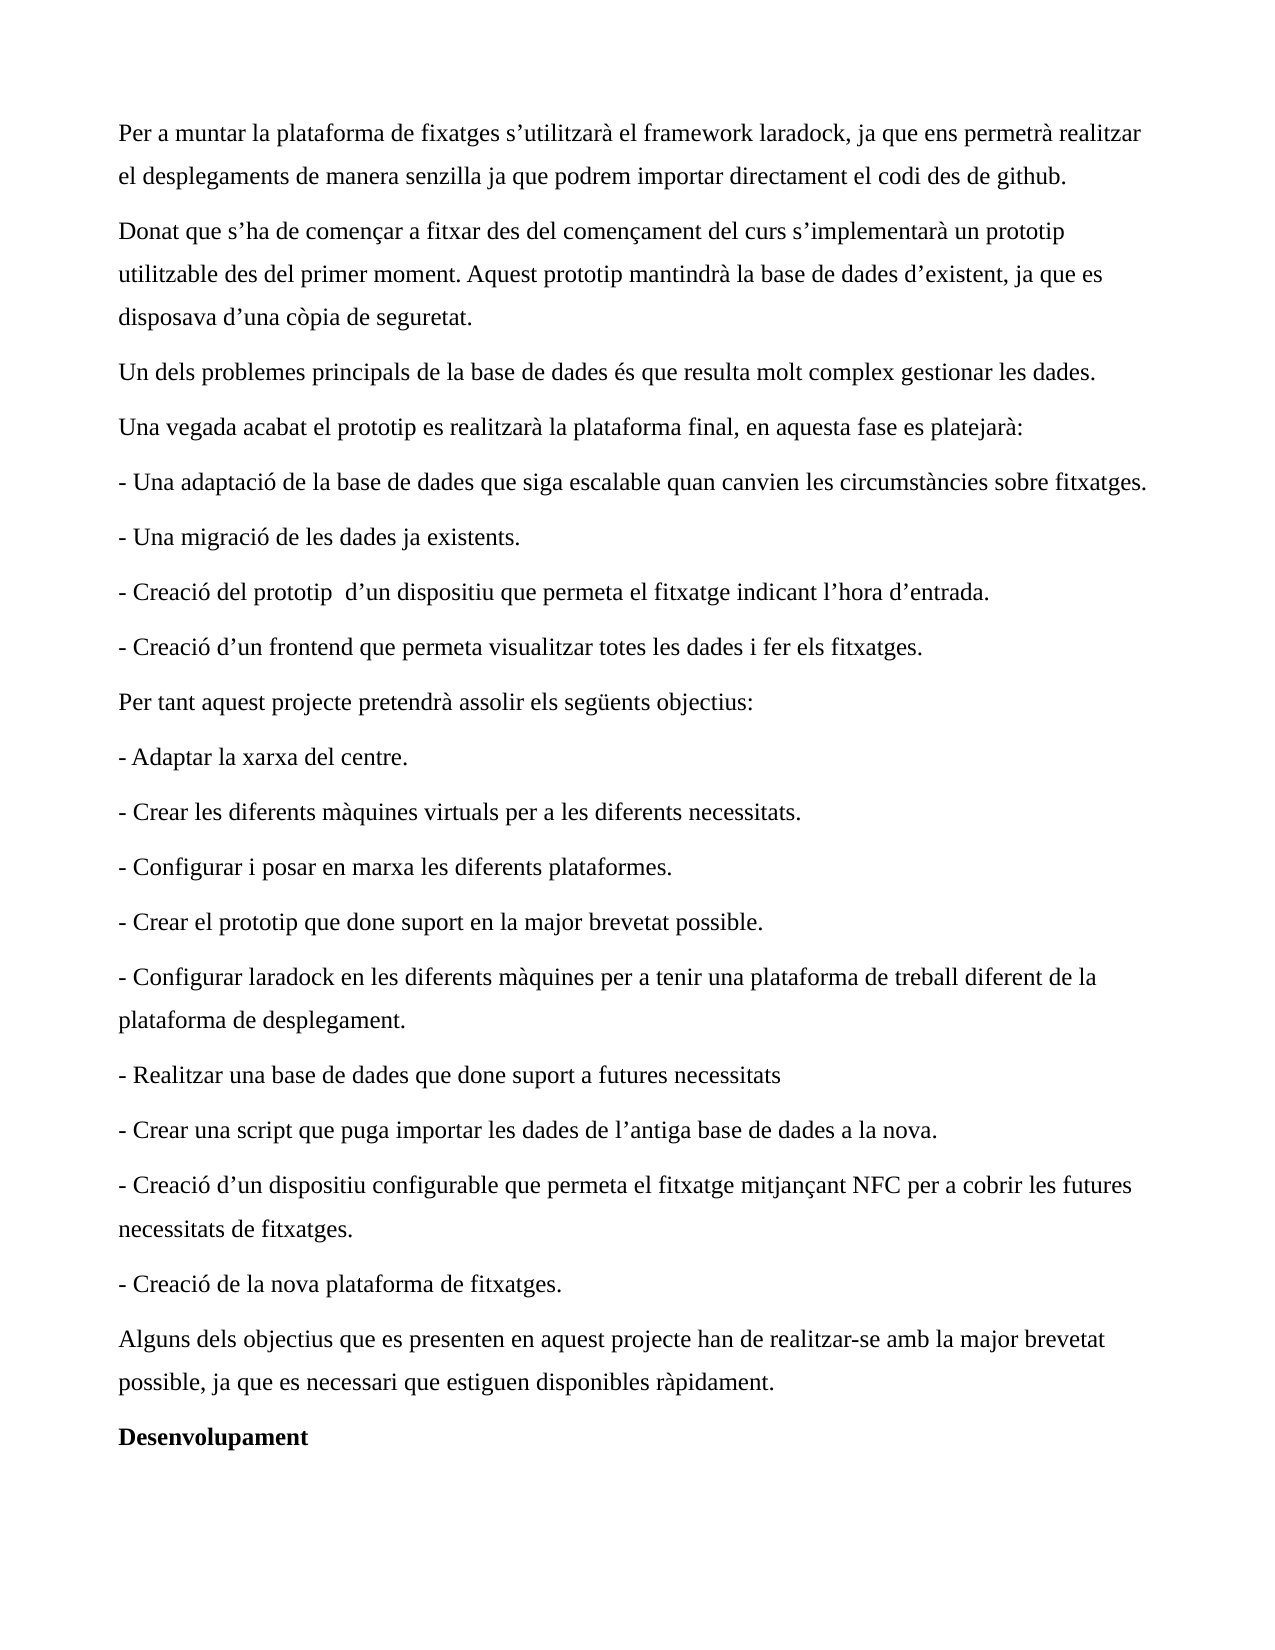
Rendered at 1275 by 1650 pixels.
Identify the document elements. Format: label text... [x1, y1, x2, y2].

text - Realitzar una base de dades que done suport a futures necessitats [118, 1061, 1157, 1089]
text - Crear una script que puga importar les dades de l’antiga base de dades a la nova. [118, 1116, 1157, 1144]
text - Configurar laradock en les diferents màquines per a tenir una plataforma de treball diferent de la plataforma de desplegament. [118, 962, 1157, 1034]
text Per a muntar la plataforma de fixatges s’utilitzarà el framework laradock, ja que ens permetrà realitzar el desplegaments de manera senzilla ja que podrem importar directament el codi des de github. [118, 118, 1157, 190]
text Donat que s’ha de començar a fitxar des del començament del curs s’implementarà un prototip utilitzable des del primer moment. Aquest prototip mantindrà la base de dades d’existent, ja que es disposava d’una còpia de seguretat. [118, 216, 1157, 331]
text Una vegada acabat el prototip es realitzarà la plataforma final, en aquesta fase es platejarà: [118, 412, 1157, 441]
text Desenvolupament [118, 1422, 1157, 1451]
text - Creació d’un dispositiu configurable que permeta el fitxatge mitjançant NFC per a cobrir les futures necessitats de fitxatges. [118, 1171, 1157, 1242]
text - Crear el prototip que done suport en la major brevetat possible. [118, 907, 1157, 936]
text - Configurar i posar en marxa les diferents plataformes. [118, 852, 1157, 881]
text - Una adaptació de la base de dades que siga escalable quan canvien les circumstàncies sobre fitxatges. [118, 467, 1157, 496]
text - Creació del prototip d’un dispositiu que permeta el fitxatge indicant l’hora d’entrada. [118, 577, 1157, 606]
text - Creació de la nova plataforma de fitxatges. [118, 1269, 1157, 1297]
text Un dels problemes principals de la base de dades és que resulta molt complex gestionar les dades. [118, 357, 1157, 386]
text - Una migració de les dades ja existents. [118, 522, 1157, 551]
text - Adaptar la xarxa del centre. [118, 742, 1157, 771]
text Alguns dels objectius que es presenten en aquest projecte han de realitzar-se amb la major brevetat possible, ja que es necessari que estiguen disponibles ràpidament. [118, 1324, 1157, 1396]
text - Crear les diferents màquines virtuals per a les diferents necessitats. [118, 797, 1157, 826]
text - Creació d’un frontend que permeta visualitzar totes les dades i fer els fitxatges. [118, 632, 1157, 661]
text Per tant aquest projecte pretendrà assolir els següents objectius: [118, 687, 1157, 716]
